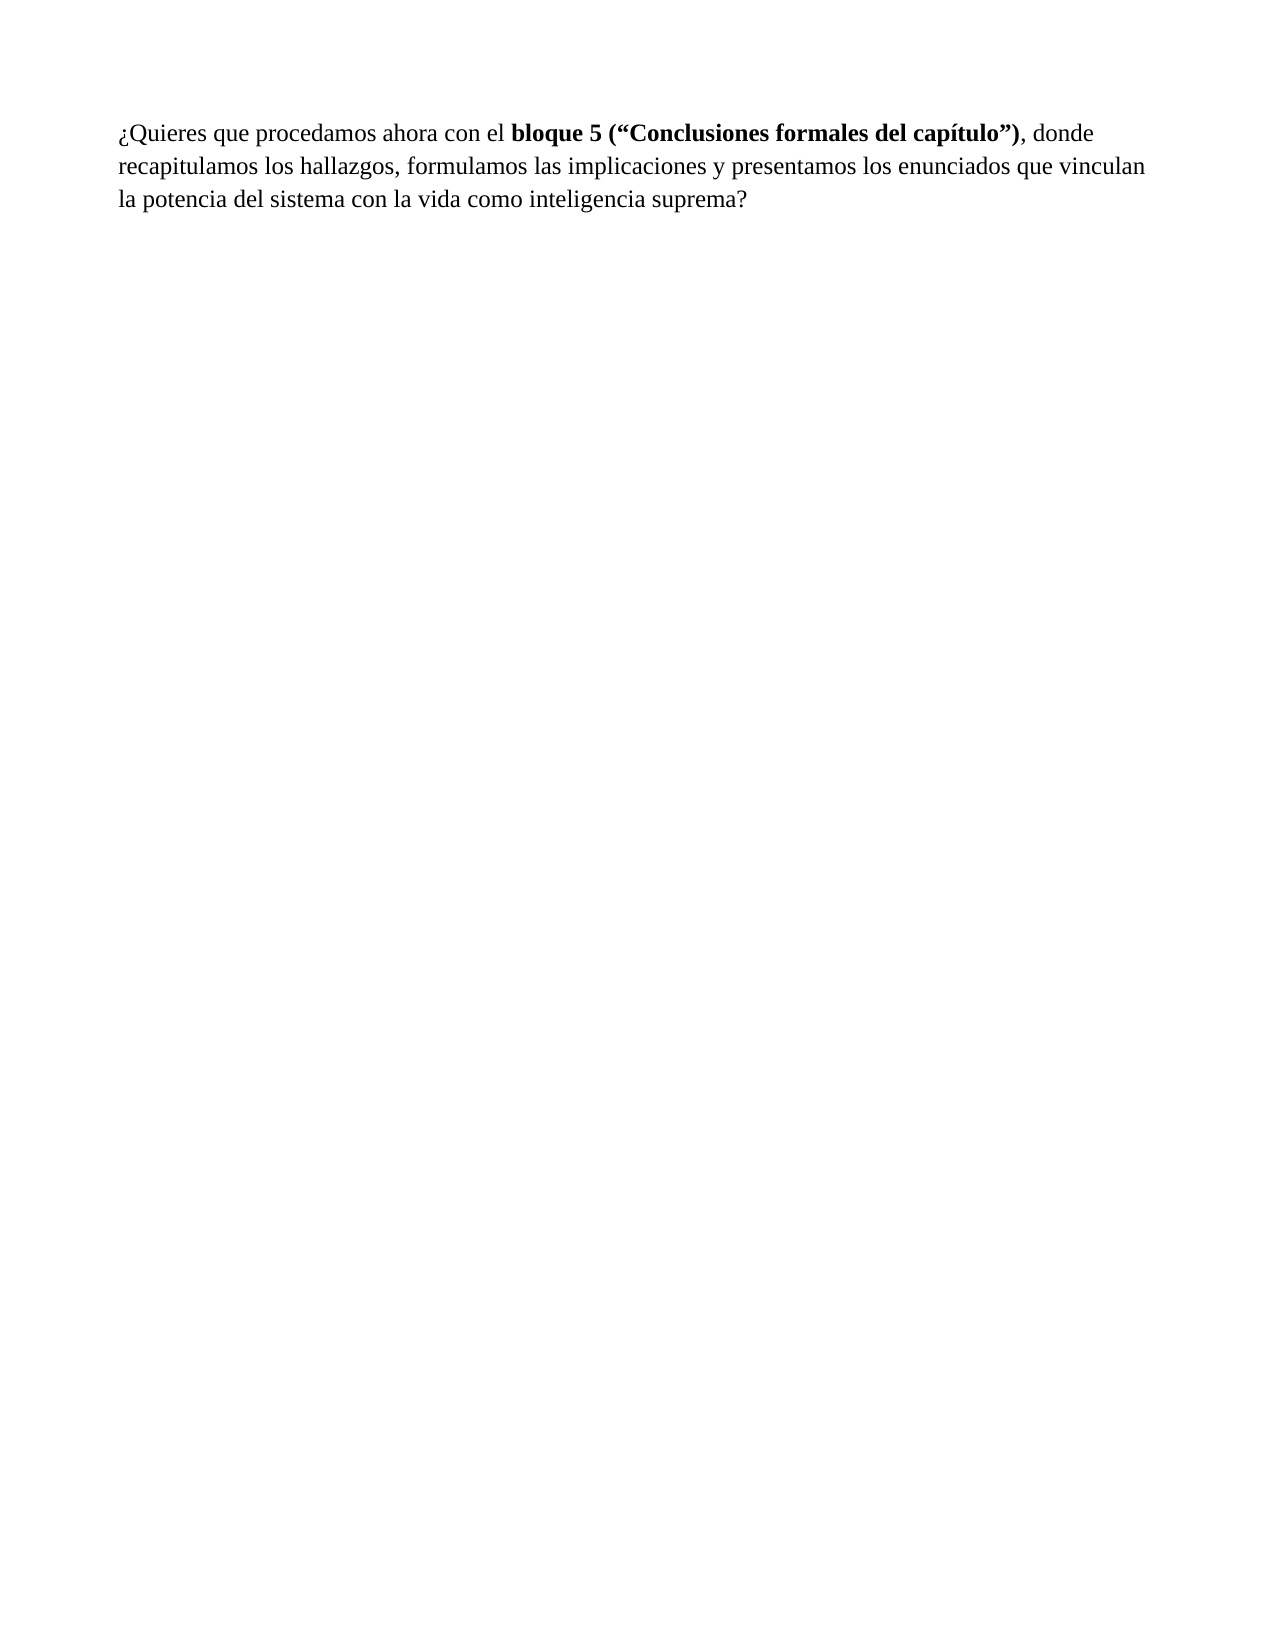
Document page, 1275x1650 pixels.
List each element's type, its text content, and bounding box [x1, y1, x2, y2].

text ¿Quieres que procedamos ahora con el bloque 5 (“Conclusiones formales del capítulo”), donde recapitulamos los hallazgos, formulamos las implicaciones y presentamos los enunciados que vinculan la potencia del sistema con la vida como inteligencia suprema? [118, 118, 1157, 213]
